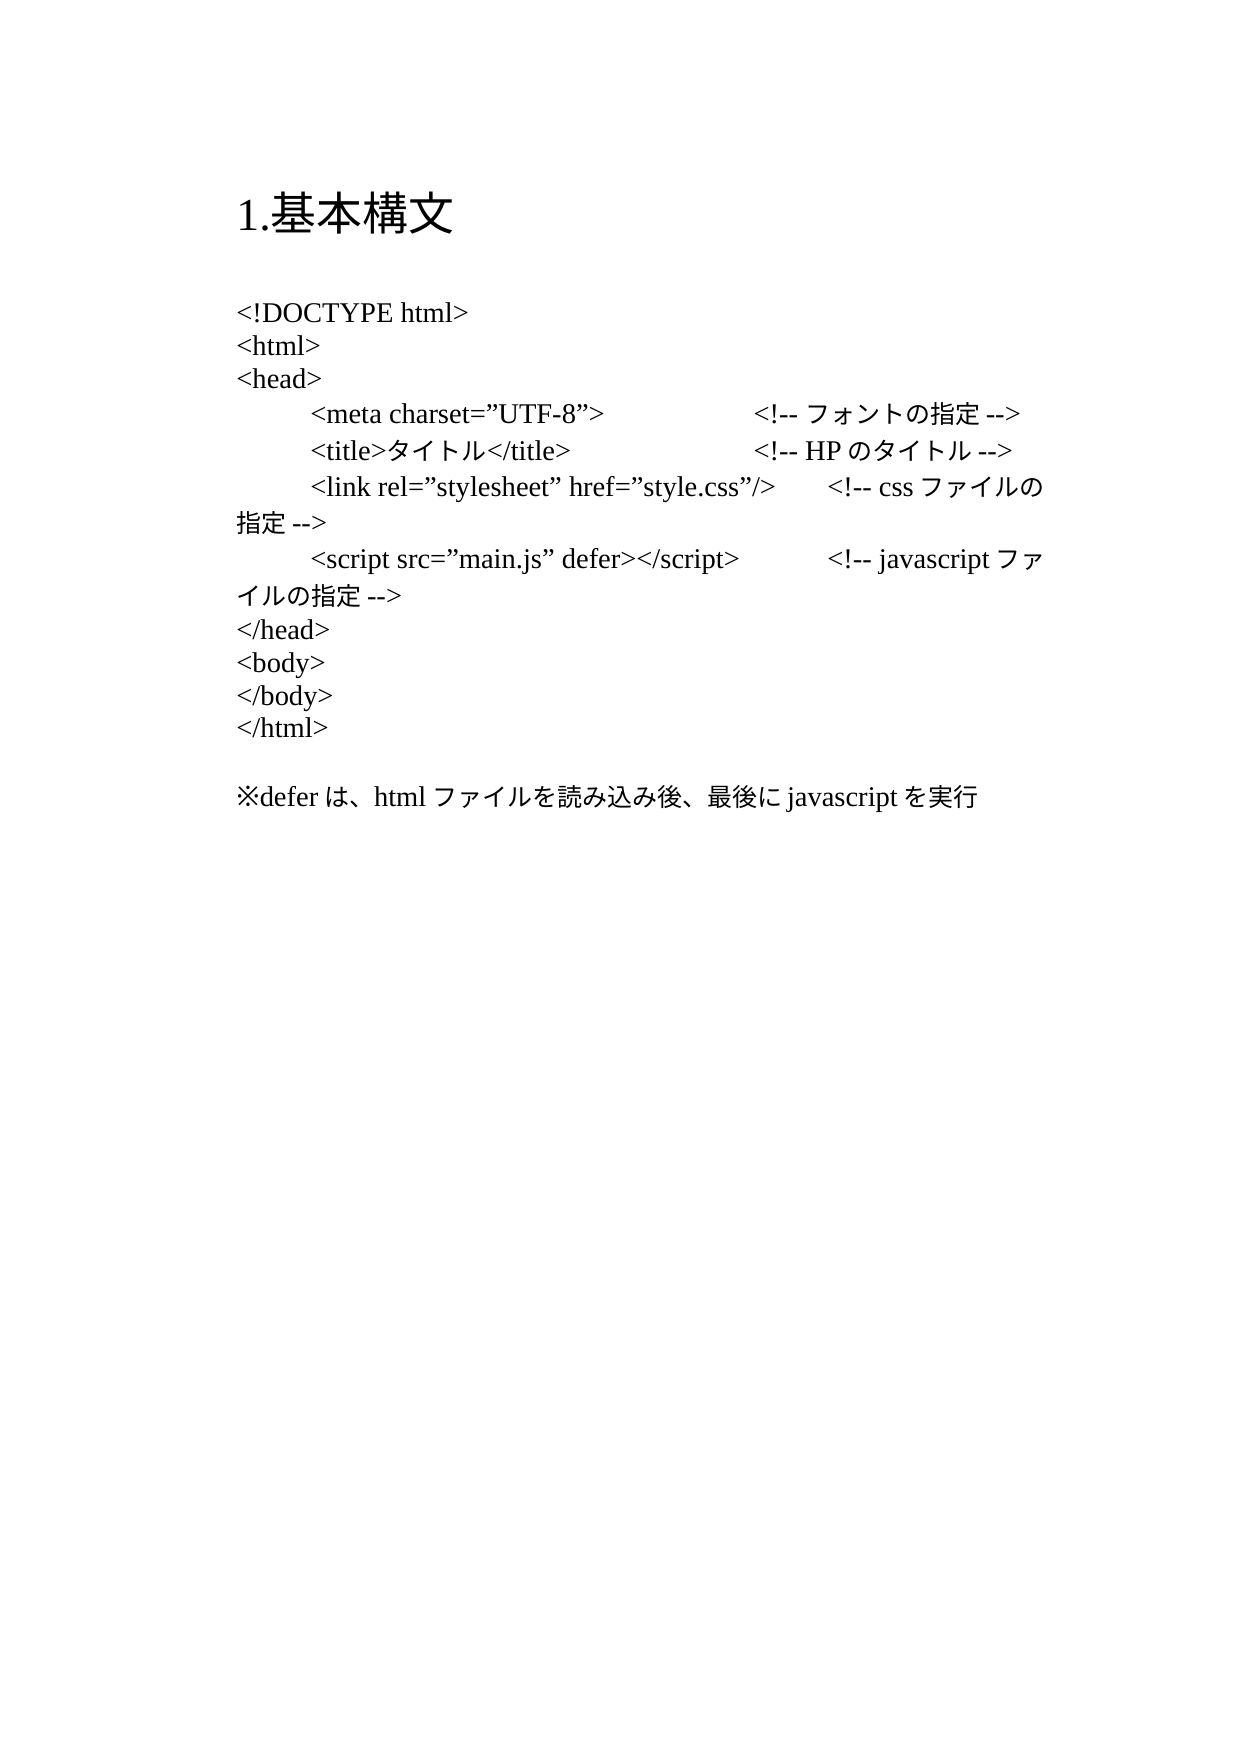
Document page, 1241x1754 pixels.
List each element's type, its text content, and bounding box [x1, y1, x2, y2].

text </body> [236, 678, 1063, 711]
text <title>タイトル</title> <!-- HPのタイトル --> [236, 431, 1063, 467]
text <body> [236, 645, 1063, 678]
text 1.基本構文 [236, 177, 1063, 243]
text <html> [236, 329, 1063, 362]
text <link rel=”stylesheet” href=”style.css”/> <!-- cssファイルの指定 --> [236, 467, 1063, 540]
text <meta charset=”UTF-8”> <!-- フォントの指定 --> [236, 395, 1063, 431]
text </head> [236, 612, 1063, 645]
text </html> [236, 711, 1063, 744]
text <script src=”main.js” defer></script> <!-- javascriptファイルの指定 --> [236, 540, 1063, 612]
text <head> [236, 362, 1063, 395]
text ※deferは、htmlファイルを読み込み後、最後にjavascriptを実行 [236, 777, 1063, 813]
text <!DOCTYPE html> [236, 296, 1063, 329]
